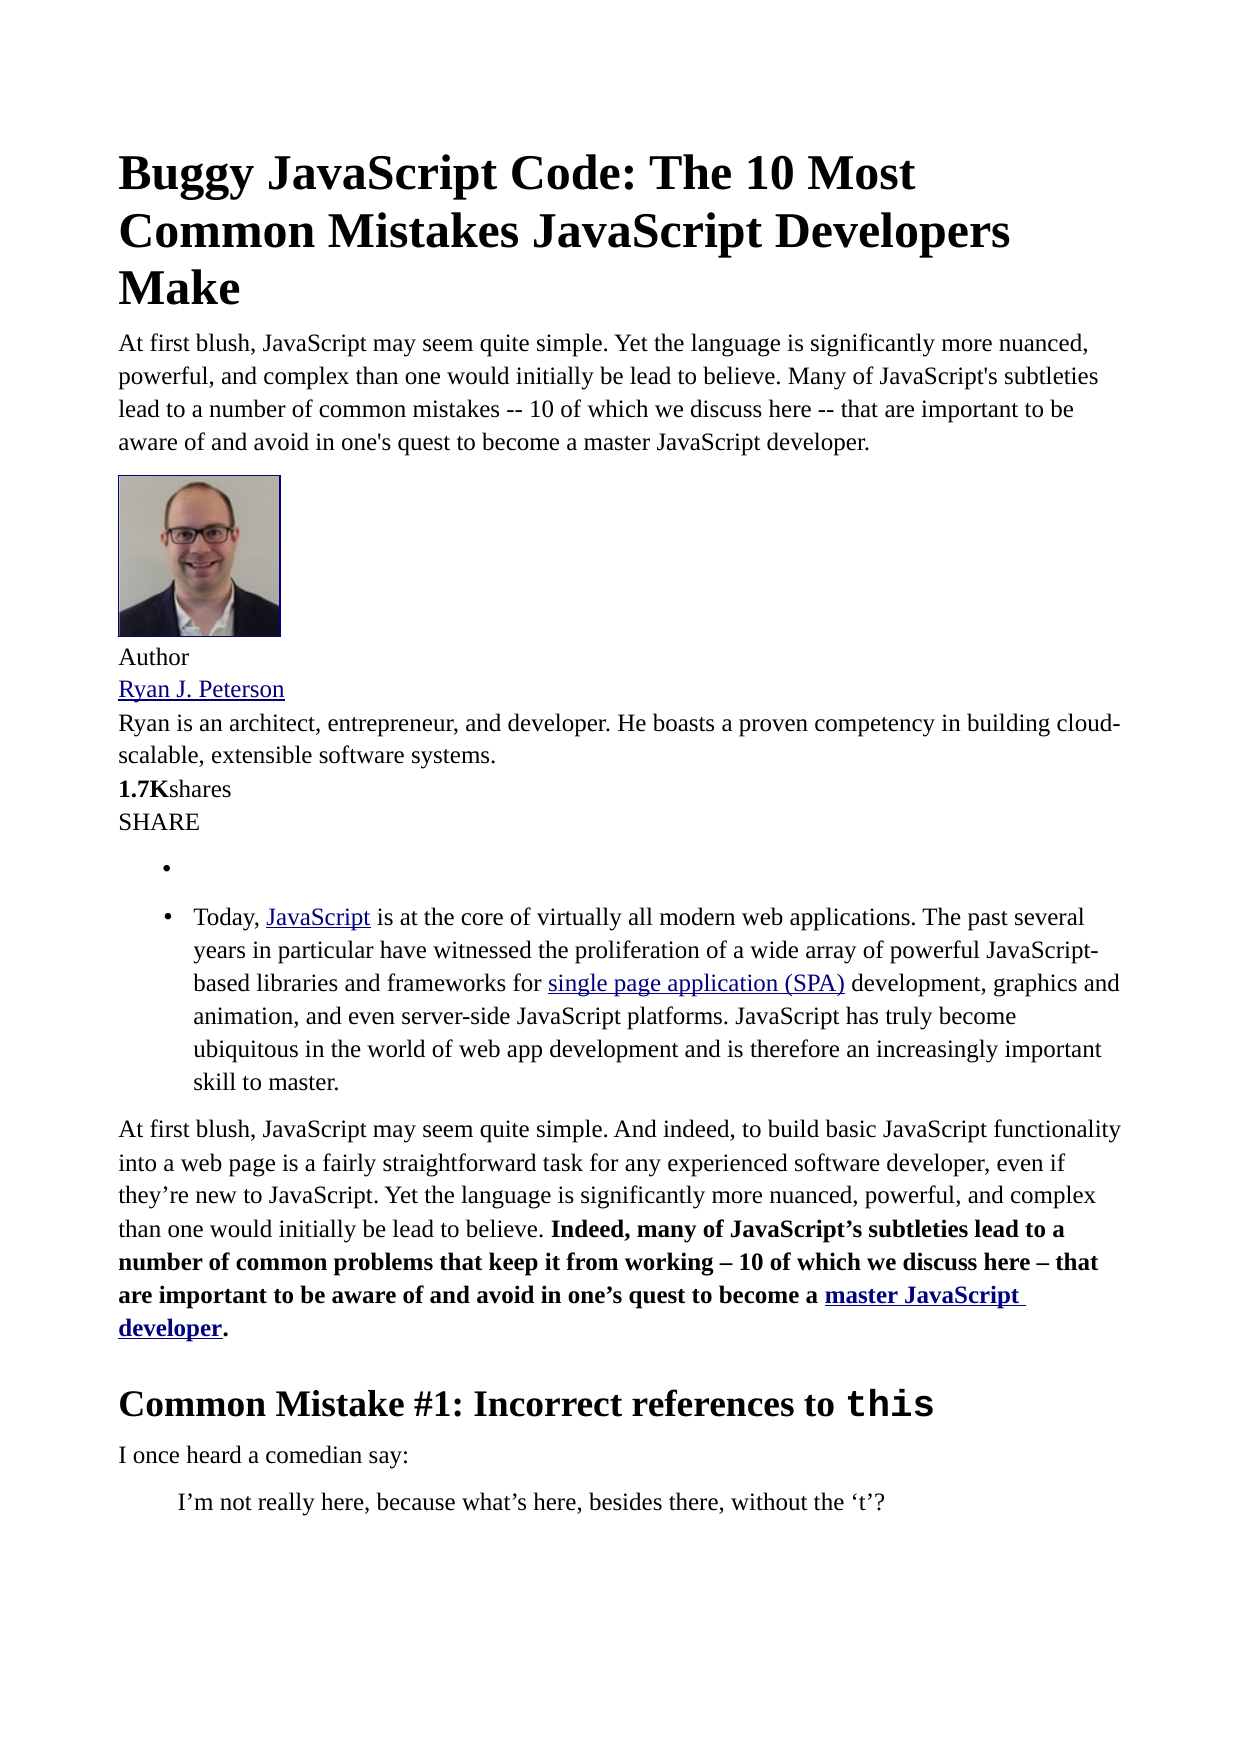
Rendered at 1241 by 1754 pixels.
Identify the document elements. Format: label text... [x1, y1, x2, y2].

text I’m not really here, because what’s here, besides there, without the ‘t’? [177, 1487, 1063, 1516]
text At first blush, JavaScript may seem quite simple. Yet the language is significantly more nuanced, powerful, and complex than one would initially be lead to believe. Many of JavaScript's subtleties lead to a number of common mistakes -- 10 of which we discuss here -- that are important to be aware of and avoid in one's quest to become a master JavaScript developer. [118, 328, 1122, 456]
subtitle Common Mistake #1: Incorrect references to this [118, 1381, 1122, 1427]
text 1.7Kshares [118, 774, 1122, 802]
subtitle Buggy JavaScript Code: The 10 Most Common Mistakes JavaScript Developers Make [118, 143, 1122, 316]
text Ryan J. Peterson [118, 674, 1122, 703]
text I once heard a comedian say: [118, 1440, 1122, 1469]
text At first blush, JavaScript may seem quite simple. And indeed, to build basic JavaScript functionality into a web page is a fairly straightforward task for any experienced software developer, even if they’re new to JavaScript. Yet the language is significantly more nuanced, powerful, and complex than one would initially be lead to believe. Indeed, many of JavaScript’s subtleties lead to a number of common problems that keep it from working – 10 of which we discuss here – that are important to be aware of and avoid in one’s quest to become a master JavaScript developer. [118, 1114, 1122, 1341]
text SHARE [118, 807, 1122, 835]
text Ryan is an architect, entrepreneur, and developer. He boasts a proven competency in building cloud-scalable, extensible software systems. [118, 708, 1122, 769]
picture [119, 476, 279, 636]
text Author [118, 642, 1122, 670]
list Today, JavaScript is at the core of virtually all modern web applications. The past several years in particular have witnessed the proliferation of a wide array of powerful JavaScript-based libraries and frameworks for single page application (SPA) development, graphics and animation, and even server-side JavaScript platforms. JavaScript has truly become ubiquitous in the world of web app development and is therefore an increasingly important skill to master. [164, 902, 1122, 1096]
